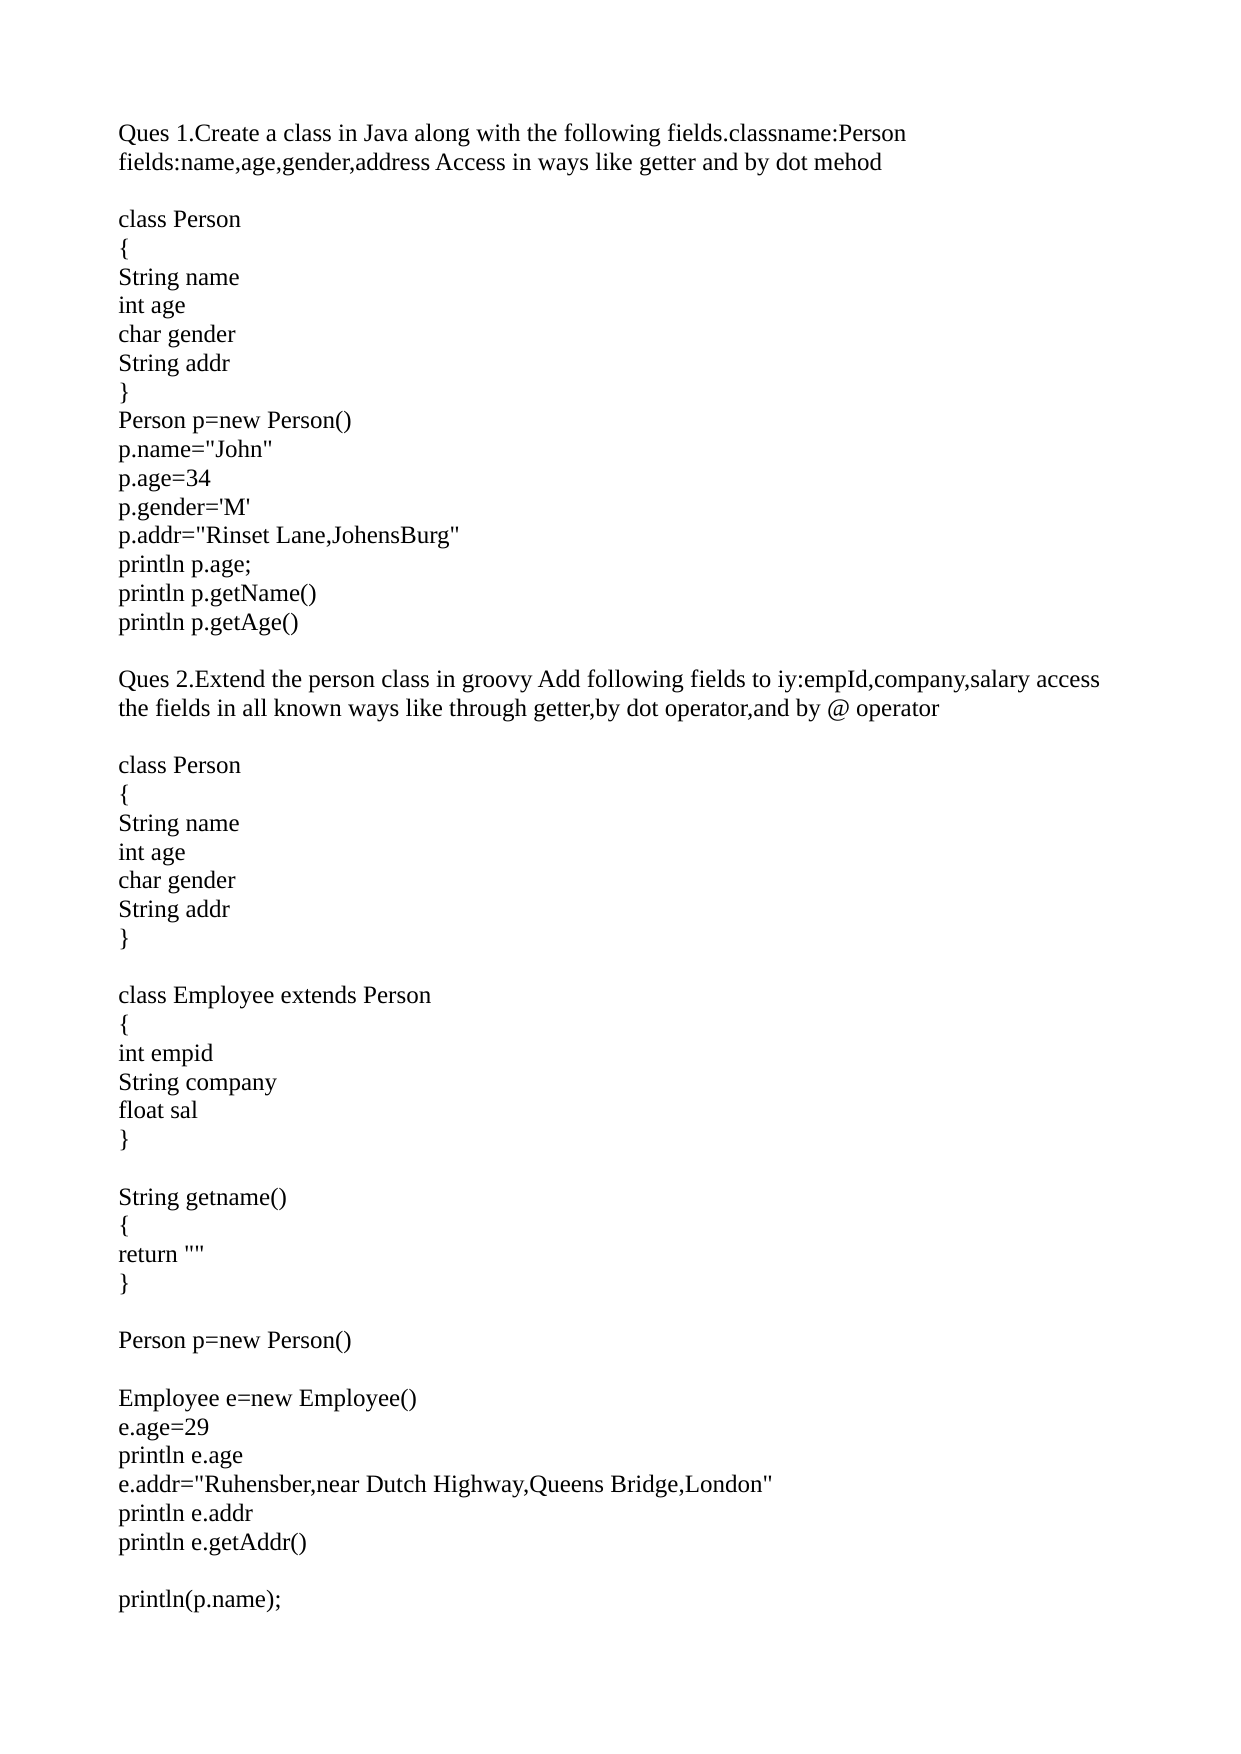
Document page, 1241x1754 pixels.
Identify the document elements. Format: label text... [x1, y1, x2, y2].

text class Person [118, 204, 1122, 233]
text println p.getAge() [118, 607, 1122, 636]
text float sal [118, 1096, 1122, 1124]
text p.gender='M' [118, 492, 1122, 521]
text println e.addr [118, 1498, 1122, 1527]
text } [118, 1268, 1122, 1297]
text String addr [118, 348, 1122, 377]
text Person p=new Person() [118, 406, 1122, 434]
text int age [118, 291, 1122, 319]
text String name [118, 262, 1122, 291]
text println p.getName() [118, 578, 1122, 607]
text p.addr="Rinset Lane,JohensBurg" [118, 521, 1122, 549]
text println p.age; [118, 549, 1122, 578]
text String company [118, 1067, 1122, 1096]
text int age [118, 837, 1122, 866]
text class Person [118, 751, 1122, 779]
text { [118, 1009, 1122, 1038]
text } [118, 923, 1122, 952]
text char gender [118, 319, 1122, 348]
text Ques 2.Extend the person class in groovy Add following fields to iy:empId,company,salary access the fields in all known ways like through getter,by dot operator,and by @ operator [118, 664, 1122, 722]
text p.name="John" [118, 434, 1122, 463]
text println(p.name); [118, 1584, 1122, 1613]
text e.age=29 [118, 1412, 1122, 1441]
text int empid [118, 1038, 1122, 1067]
text String name [118, 808, 1122, 837]
text Person p=new Person() [118, 1326, 1122, 1354]
text p.age=34 [118, 463, 1122, 492]
text String addr [118, 894, 1122, 923]
text } [118, 1124, 1122, 1153]
text return "" [118, 1239, 1122, 1268]
text println e.age [118, 1441, 1122, 1469]
text { [118, 1211, 1122, 1239]
text String getname() [118, 1182, 1122, 1211]
text } [118, 377, 1122, 406]
text Ques 1.Create a class in Java along with the following fields.classname:Person fields:name,age,gender,address Access in ways like getter and by dot mehod [118, 118, 1122, 176]
text println e.getAddr() [118, 1527, 1122, 1556]
text { [118, 233, 1122, 262]
text char gender [118, 866, 1122, 894]
text e.addr="Ruhensber,near Dutch Highway,Queens Bridge,London" [118, 1469, 1122, 1498]
text Employee e=new Employee() [118, 1383, 1122, 1412]
text class Employee extends Person [118, 981, 1122, 1009]
text { [118, 779, 1122, 808]
